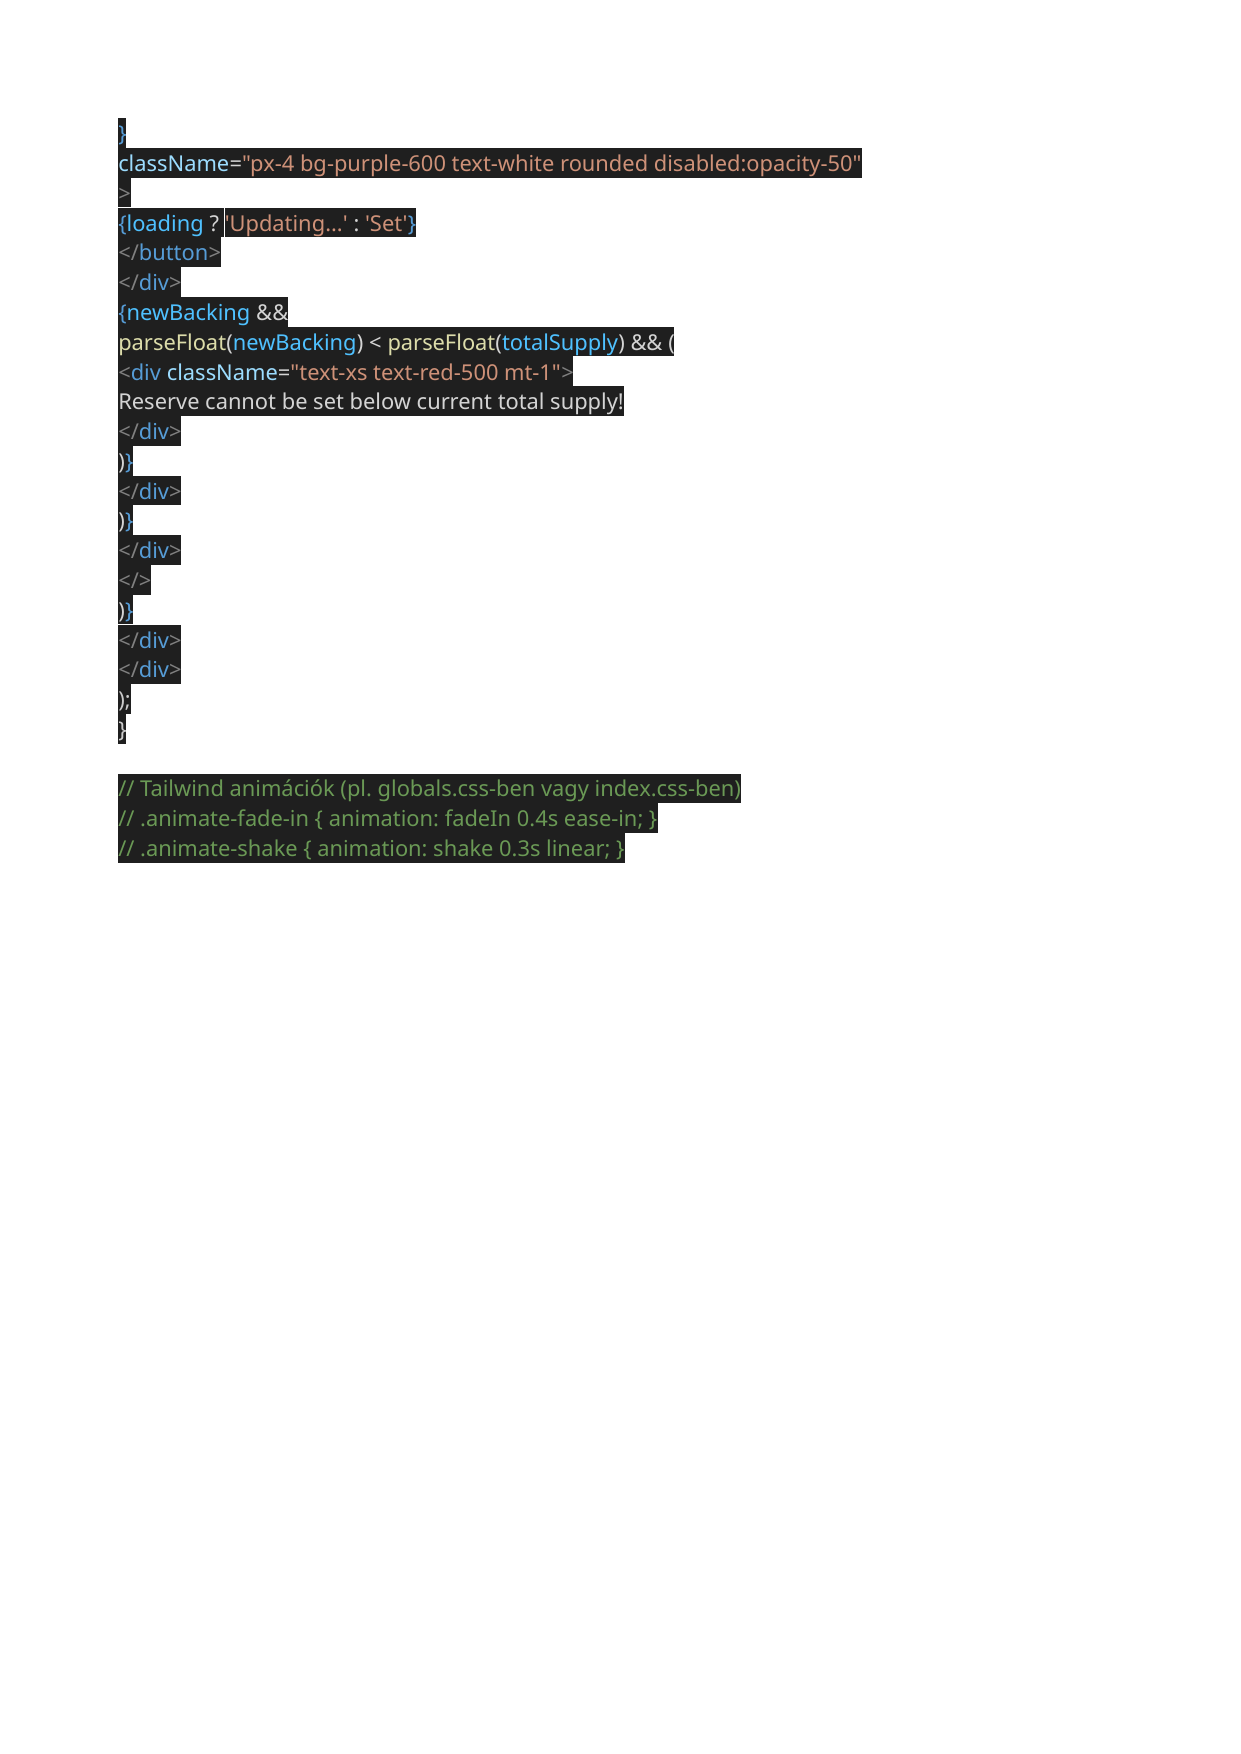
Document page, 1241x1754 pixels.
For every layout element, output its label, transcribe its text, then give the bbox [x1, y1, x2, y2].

text </div> [118, 624, 1122, 654]
text </div> [118, 476, 1122, 505]
text </div> [118, 654, 1122, 684]
text Reserve cannot be set below current total supply! [118, 386, 1122, 416]
text )} [118, 595, 1122, 624]
text {newBacking && [118, 297, 1122, 327]
text </div> [118, 535, 1122, 565]
text } [118, 714, 1122, 744]
text </button> [118, 237, 1122, 267]
text </div> [118, 267, 1122, 297]
text className="px-4 bg-purple-600 text-white rounded disabled:opacity-50" [118, 148, 1122, 178]
text } [118, 118, 1122, 148]
text )} [118, 505, 1122, 535]
text parseFloat(newBacking) < parseFloat(totalSupply) && ( [118, 327, 1122, 356]
text )} [118, 446, 1122, 476]
text // Tailwind animációk (pl. globals.css-ben vagy index.css-ben) [118, 773, 1122, 803]
text {loading ? 'Updating...' : 'Set'} [118, 207, 1122, 237]
text > [118, 178, 1122, 207]
text </div> [118, 416, 1122, 446]
text ); [118, 684, 1122, 714]
text </> [118, 565, 1122, 595]
text <div className="text-xs text-red-500 mt-1"> [118, 356, 1122, 386]
text // .animate-shake { animation: shake 0.3s linear; } [118, 833, 1122, 863]
text // .animate-fade-in { animation: fadeIn 0.4s ease-in; } [118, 803, 1122, 833]
